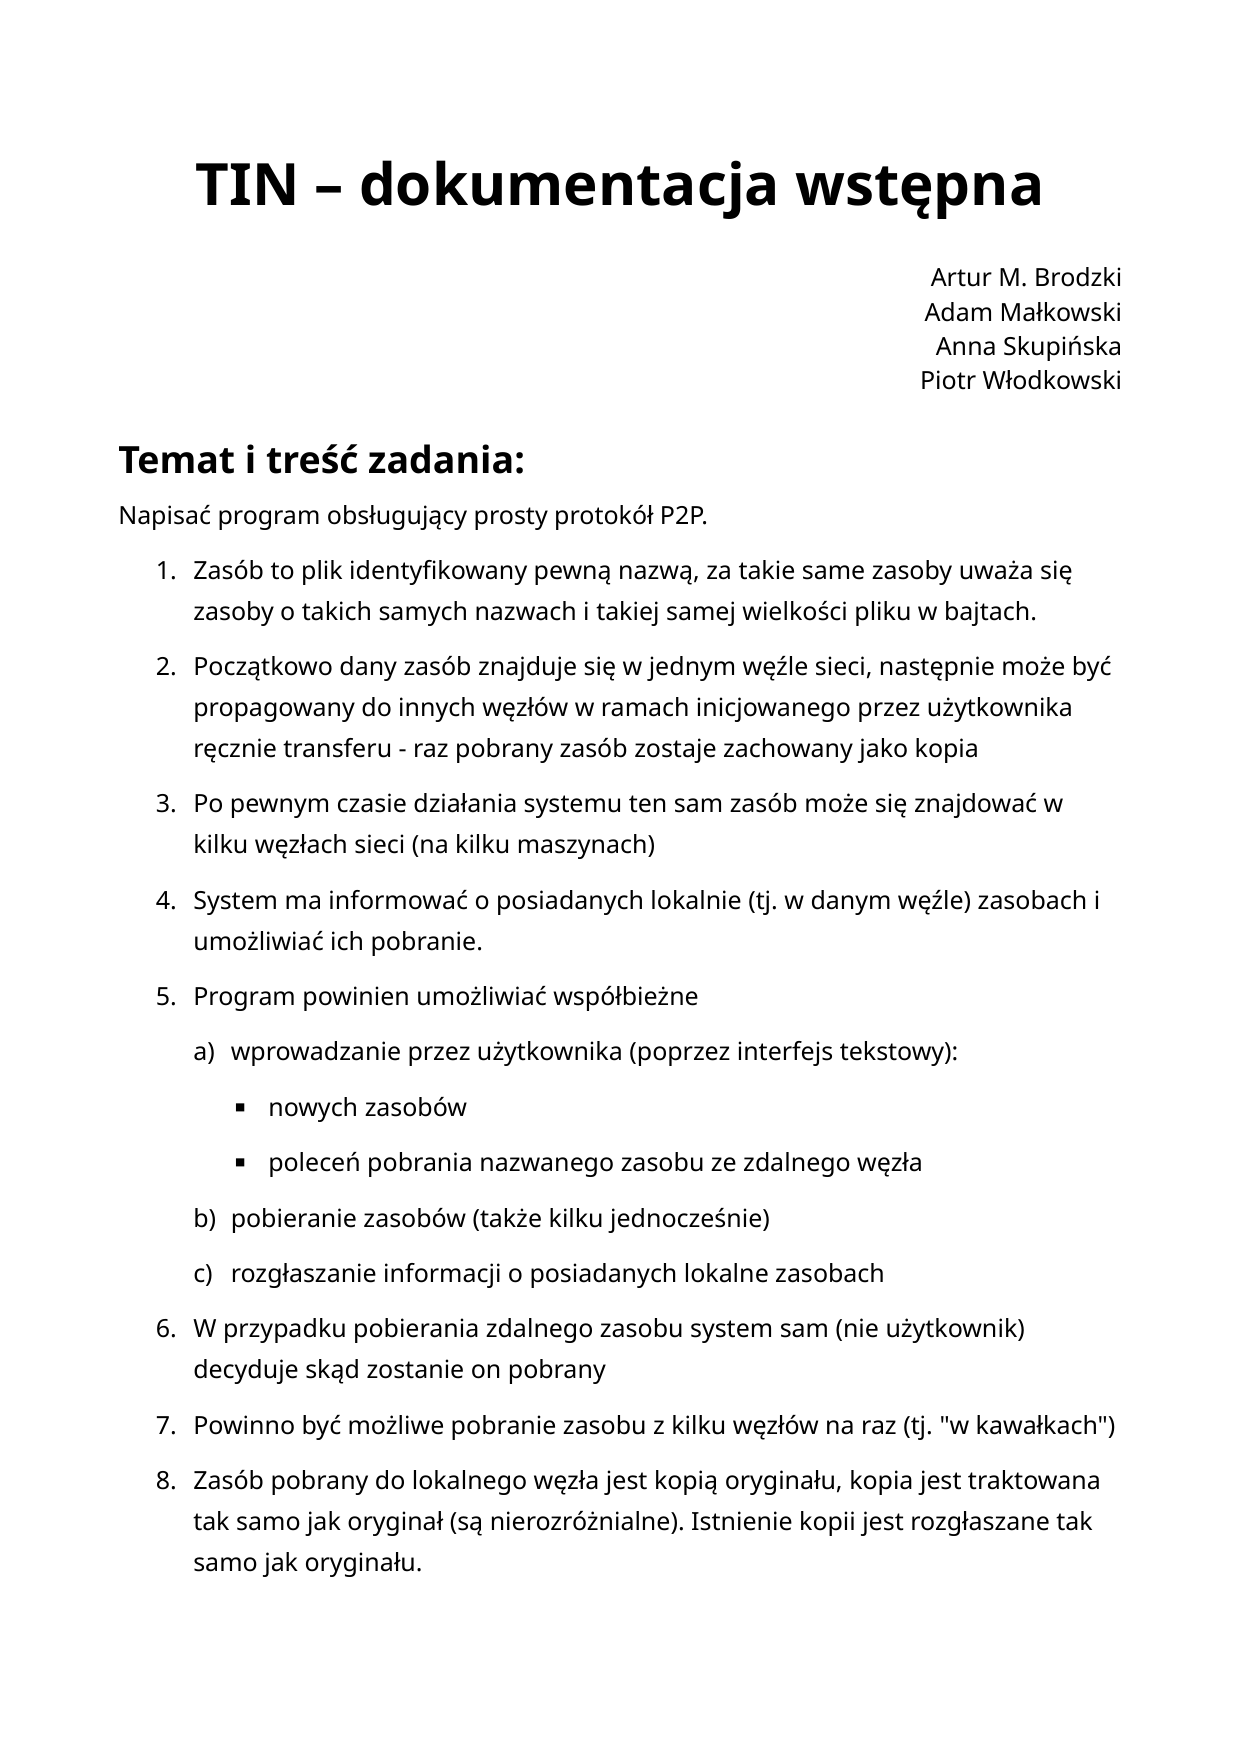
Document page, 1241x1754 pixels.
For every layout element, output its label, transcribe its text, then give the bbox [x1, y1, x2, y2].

list pobieranie zasobów (także kilku jednocześnie) [193, 1200, 1122, 1234]
list poleceń pobrania nazwanego zasobu ze zdalnego węzła [231, 1145, 1122, 1179]
list Powinno być możliwe pobranie zasobu z kilku węzłów na raz (tj. "w kawałkach") [156, 1407, 1122, 1441]
list nowych zasobów [231, 1089, 1122, 1123]
list System ma informować o posiadanych lokalnie (tj. w danym węźle) zasobach i umożliwiać ich pobranie. [156, 882, 1122, 957]
list rozgłaszanie informacji o posiadanych lokalne zasobach [193, 1256, 1122, 1290]
subtitle Artur M. Brodzki Adam Małkowski Anna Skupińska Piotr Włodkowski [118, 260, 1122, 396]
list W przypadku pobierania zdalnego zasobu system sam (nie użytkownik) decyduje skąd zostanie on pobrany [156, 1311, 1122, 1386]
list Początkowo dany zasób znajduje się w jednym węźle sieci, następnie może być propagowany do innych węzłów w ramach inicjowanego przez użytkownika ręcznie transferu - raz pobrany zasób zostaje zachowany jako kopia [156, 649, 1122, 765]
text Napisać program obsługujący prosty protokół P2P. [118, 497, 1122, 531]
title TIN – dokumentacja wstępna [118, 143, 1122, 223]
list Program powinien umożliwiać współbieżne [156, 979, 1122, 1013]
list Zasób pobrany do lokalnego węzła jest kopią oryginału, kopia jest traktowana tak samo jak oryginał (są nierozróżnialne). Istnienie kopii jest rozgłaszane tak samo jak oryginału. [156, 1463, 1122, 1578]
subtitle Temat i treść zadania: [118, 434, 1122, 485]
list wprowadzanie przez użytkownika (poprzez interfejs tekstowy): [193, 1034, 1122, 1068]
list Zasób to plik identyfikowany pewną nazwą, za takie same zasoby uważa się zasoby o takich samych nazwach i takiej samej wielkości pliku w bajtach. [156, 553, 1122, 628]
list Po pewnym czasie działania systemu ten sam zasób może się znajdować w kilku węzłach sieci (na kilku maszynach) [156, 786, 1122, 861]
